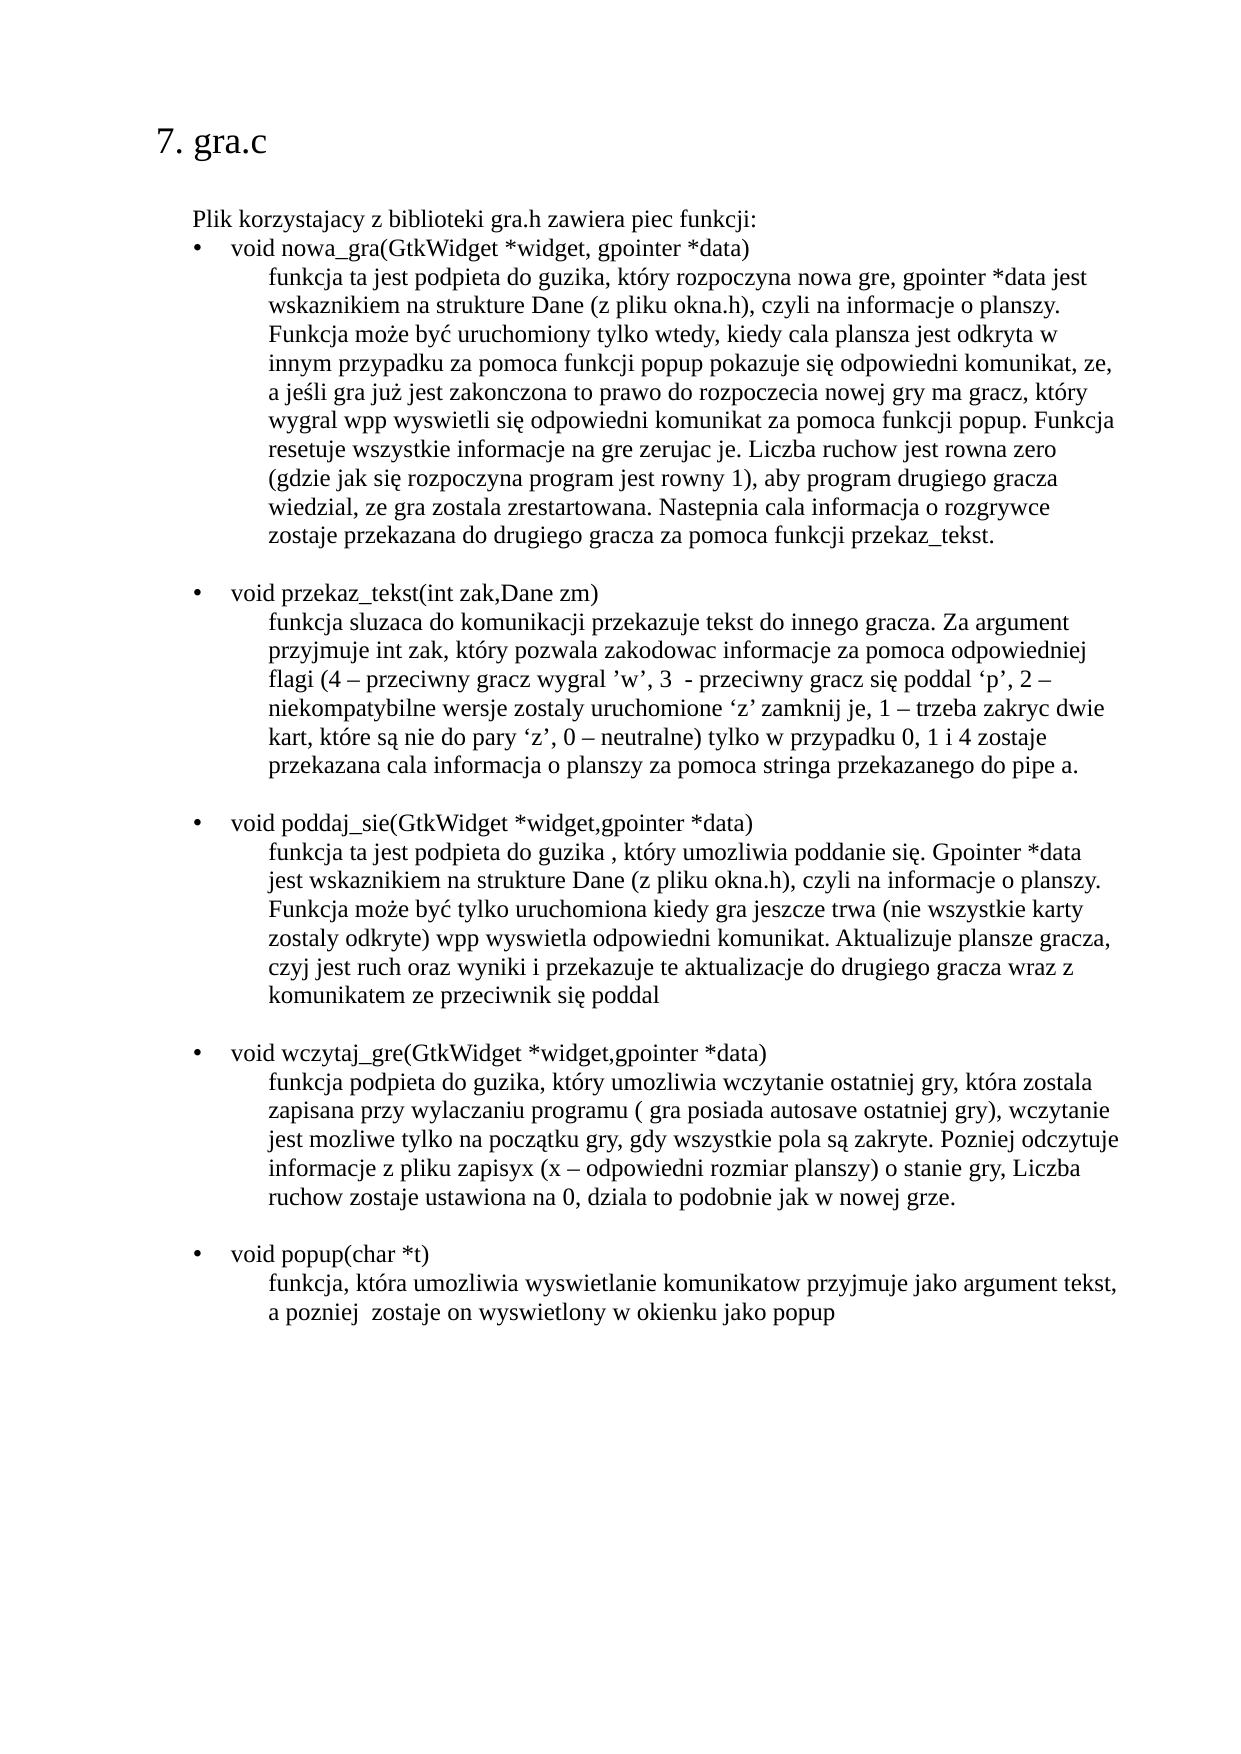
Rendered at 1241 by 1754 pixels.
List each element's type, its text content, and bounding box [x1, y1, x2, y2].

list funkcja sluzaca do komunikacji przekazuje tekst do innego gracza. Za argument przyjmuje int zak, który pozwala zakodowac informacje za pomoca odpowiedniej flagi (4 – przeciwny gracz wygral ’w’, 3 - przeciwny gracz się poddal ‘p’, 2 – niekompatybilne wersje zostaly uruchomione ‘z’ zamknij je, 1 – trzeba zakryc dwie kart, które są nie do pary ‘z’, 0 – neutralne) tylko w przypadku 0, 1 i 4 zostaje przekazana cala informacja o planszy za pomoca stringa przekazanego do pipe a. [231, 607, 1122, 779]
list void nowa_gra(GtkWidget *widget, gpointer *data) [193, 233, 1122, 262]
list gra.c [156, 118, 1122, 161]
list void poddaj_sie(GtkWidget *widget,gpointer *data) [193, 808, 1122, 837]
list funkcja podpieta do guzika, który umozliwia wczytanie ostatniej gry, która zostala zapisana przy wylaczaniu programu ( gra posiada autosave ostatniej gry), wczytanie jest mozliwe tylko na początku gry, gdy wszystkie pola są zakryte. Pozniej odczytuje informacje z pliku zapisyx (x – odpowiedni rozmiar planszy) o stanie gry, Liczba ruchow zostaje ustawiona na 0, dziala to podobnie jak w nowej grze. [231, 1067, 1122, 1211]
list funkcja, która umozliwia wyswietlanie komunikatow przyjmuje jako argument tekst, a pozniej zostaje on wyswietlony w okienku jako popup [231, 1268, 1122, 1326]
text Plik korzystajacy z biblioteki gra.h zawiera piec funkcji: [118, 204, 1122, 233]
list void wczytaj_gre(GtkWidget *widget,gpointer *data) [193, 1038, 1122, 1067]
list funkcja ta jest podpieta do guzika, który rozpoczyna nowa gre, gpointer *data jest wskaznikiem na strukture Dane (z pliku okna.h), czyli na informacje o planszy. Funkcja może być uruchomiony tylko wtedy, kiedy cala plansza jest odkryta w innym przypadku za pomoca funkcji popup pokazuje się odpowiedni komunikat, ze, a jeśli gra już jest zakonczona to prawo do rozpoczecia nowej gry ma gracz, który wygral wpp wyswietli się odpowiedni komunikat za pomoca funkcji popup. Funkcja resetuje wszystkie informacje na gre zerujac je. Liczba ruchow jest rowna zero (gdzie jak się rozpoczyna program jest rowny 1), aby program drugiego gracza wiedzial, ze gra zostala zrestartowana. Nastepnia cala informacja o rozgrywce zostaje przekazana do drugiego gracza za pomoca funkcji przekaz_tekst. [231, 262, 1122, 549]
list void przekaz_tekst(int zak,Dane zm) [193, 578, 1122, 607]
list funkcja ta jest podpieta do guzika , który umozliwia poddanie się. Gpointer *data jest wskaznikiem na strukture Dane (z pliku okna.h), czyli na informacje o planszy. Funkcja może być tylko uruchomiona kiedy gra jeszcze trwa (nie wszystkie karty zostaly odkryte) wpp wyswietla odpowiedni komunikat. Aktualizuje plansze gracza, czyj jest ruch oraz wyniki i przekazuje te aktualizacje do drugiego gracza wraz z komunikatem ze przeciwnik się poddal [231, 837, 1122, 1009]
list void popup(char *t) [193, 1239, 1122, 1268]
